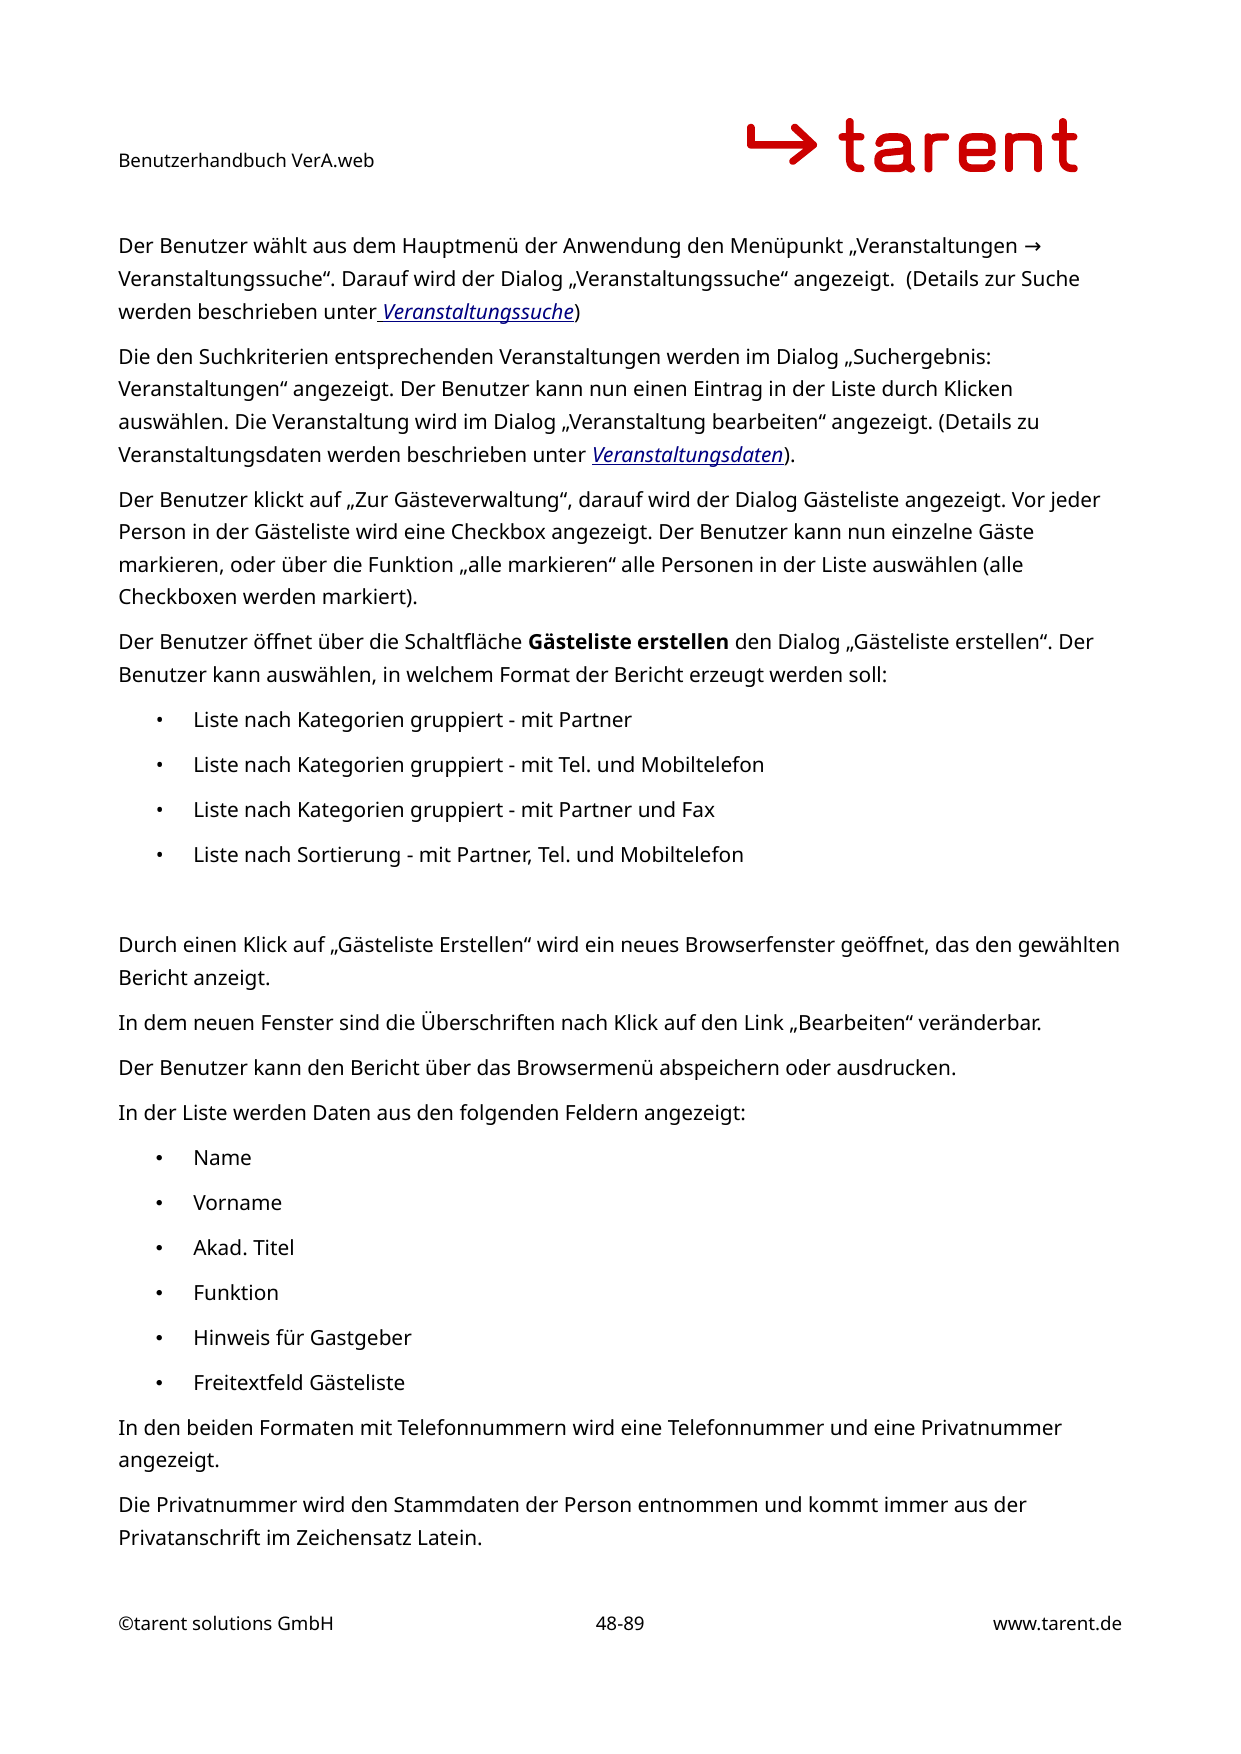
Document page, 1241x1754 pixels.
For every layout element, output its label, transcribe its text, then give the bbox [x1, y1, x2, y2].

list Liste nach Kategorien gruppiert - mit Partner [156, 705, 1122, 733]
list Liste nach Kategorien gruppiert - mit Tel. und Mobiltelefon [156, 750, 1122, 778]
list Hinweis für Gastgeber [156, 1323, 1122, 1351]
list Funktion [156, 1278, 1122, 1306]
list Name [156, 1143, 1122, 1171]
list Liste nach Sortierung - mit Partner, Tel. und Mobiltelefon [156, 840, 1122, 868]
text Der Benutzer wählt aus dem Hauptmenü der Anwendung den Menüpunkt „Veranstaltungen → Veranstaltungssuche“. Darauf wird der Dialog „Veranstaltungssuche“ angezeigt. (Details zur Suche werden beschrieben unter Veranstaltungssuche) [118, 232, 1122, 325]
list Freitextfeld Gästeliste [156, 1368, 1122, 1396]
text Durch einen Klick auf „Gästeliste Erstellen“ wird ein neues Browserfenster geöffnet, das den gewählten Bericht anzeigt. [118, 930, 1122, 991]
text Der Benutzer öffnet über die Schaltfläche Gästeliste erstellen den Dialog „Gästeliste erstellen“. Der Benutzer kann auswählen, in welchem Format der Bericht erzeugt werden soll: [118, 627, 1122, 688]
list Liste nach Kategorien gruppiert - mit Partner und Fax [156, 795, 1122, 823]
text Der Benutzer klickt auf „Zur Gästeverwaltung“, darauf wird der Dialog Gästeliste angezeigt. Vor jeder Person in der Gästeliste wird eine Checkbox angezeigt. Der Benutzer kann nun einzelne Gäste markieren, oder über die Funktion „alle markieren“ alle Personen in der Liste auswählen (alle Checkboxen werden markiert). [118, 485, 1122, 611]
text Der Benutzer kann den Bericht über das Browsermenü abspeichern oder ausdrucken. [118, 1053, 1122, 1081]
text In dem neuen Fenster sind die Überschriften nach Klick auf den Link „Bearbeiten“ veränderbar. [118, 1008, 1122, 1036]
text Die den Suchkriterien entsprechenden Veranstaltungen werden im Dialog „Suchergebnis: Veranstaltungen“ angezeigt. Der Benutzer kann nun einen Eintrag in der Liste durch Klicken auswählen. Die Veranstaltung wird im Dialog „Veranstaltung bearbeiten“ angezeigt. (Details zu Veranstaltungsdaten werden beschrieben unter Veranstaltungsdaten). [118, 342, 1122, 468]
list Akad. Titel [156, 1233, 1122, 1261]
text Die Privatnummer wird den Stammdaten der Person entnommen und kommt immer aus der Privatanschrift im Zeichensatz Latein. [118, 1490, 1122, 1551]
text In den beiden Formaten mit Telefonnummern wird eine Telefonnummer und eine Privatnummer angezeigt. [118, 1413, 1122, 1474]
text In der Liste werden Daten aus den folgenden Feldern angezeigt: [118, 1098, 1122, 1126]
list Vorname [156, 1188, 1122, 1216]
